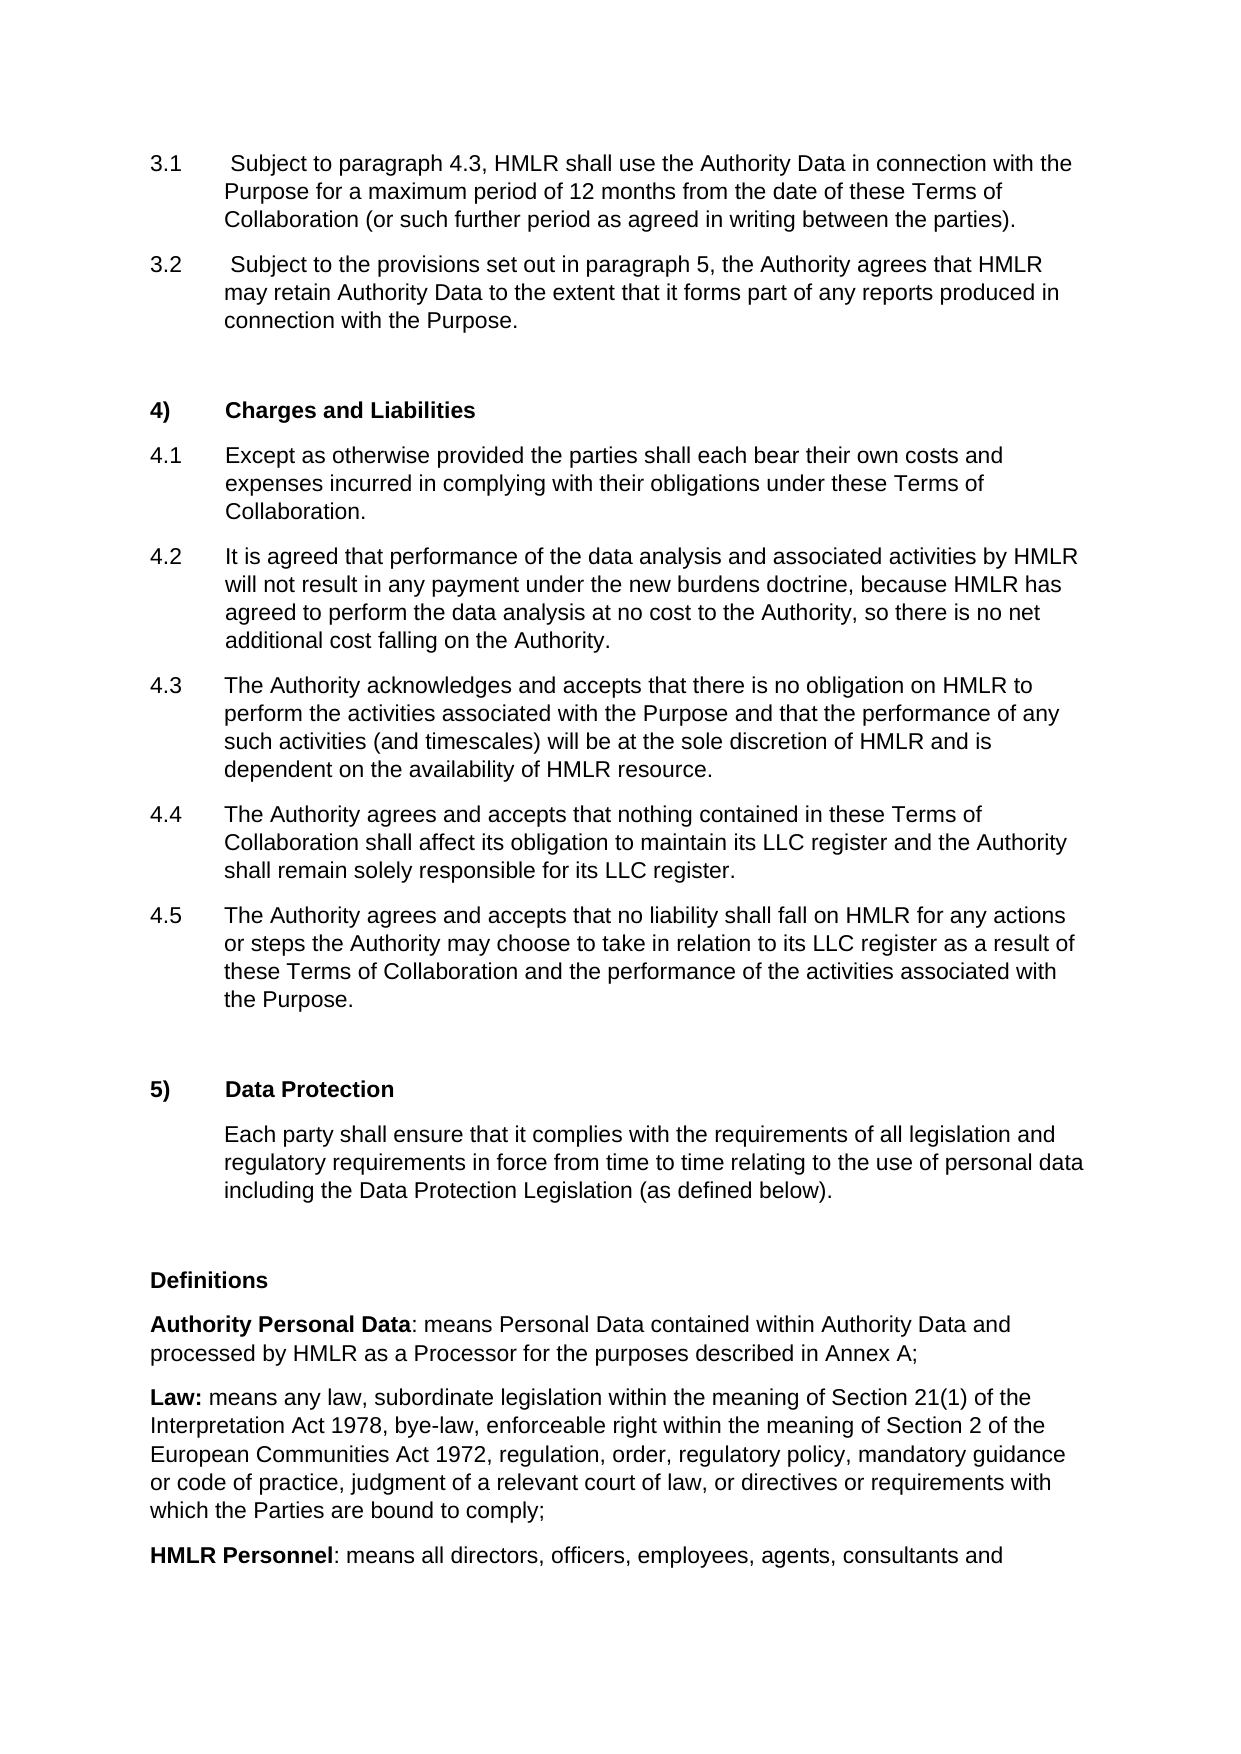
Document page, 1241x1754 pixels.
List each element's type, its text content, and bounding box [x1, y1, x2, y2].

text 5) Data Protection [150, 1076, 1090, 1102]
text Law: means any law, subordinate legislation within the meaning of Section 21(1) of the Interpretation Act 1978, bye-law, enforceable right within the meaning of Section 2 of the European Communities Act 1972, regulation, order, regulatory policy, mandatory guidance or code of practice, judgment of a relevant court of law, or directives or requirements with which the Parties are bound to comply; [150, 1384, 1090, 1523]
text Each party shall ensure that it complies with the requirements of all legislation and regulatory requirements in force from time to time relating to the use of personal data including the Data Protection Legislation (as defined below). [224, 1121, 1090, 1203]
text 3.2 Subject to the provisions set out in paragraph 5, the Authority agrees that HMLR may retain Authority Data to the extent that it forms part of any reports produced in connection with the Purpose. [150, 251, 1090, 334]
text 4.2 It is agreed that performance of the data analysis and associated activities by HMLR will not result in any payment under the new burdens doctrine, because HMLR has agreed to perform the data analysis at no cost to the Authority, so there is no net additional cost falling on the Authority. [150, 543, 1090, 653]
text Authority Personal Data: means Personal Data contained within Authority Data and processed by HMLR as a Processor for the purposes described in Annex A; [150, 1311, 1090, 1366]
text 4) Charges and Liabilities [150, 397, 1090, 423]
text HMLR Personnel: means all directors, officers, employees, agents, consultants and [150, 1542, 1090, 1568]
text 4.5 The Authority agrees and accepts that no liability shall fall on HMLR for any actions or steps the Authority may choose to take in relation to its LLC register as a result of these Terms of Collaboration and the performance of the activities associated with the Purpose. [150, 902, 1090, 1013]
text 4.1 Except as otherwise provided the parties shall each bear their own costs and expenses incurred in complying with their obligations under these Terms of Collaboration. [150, 442, 1090, 524]
text 3.1 Subject to paragraph 4.3, HMLR shall use the Authority Data in connection with the Purpose for a maximum period of 12 months from the date of these Terms of Collaboration (or such further period as agreed in writing between the parties). [150, 150, 1090, 233]
text 4.4 The Authority agrees and accepts that nothing contained in these Terms of Collaboration shall affect its obligation to maintain its LLC register and the Authority shall remain solely responsible for its LLC register. [150, 801, 1090, 884]
text 4.3 The Authority acknowledges and accepts that there is no obligation on HMLR to perform the activities associated with the Purpose and that the performance of any such activities (and timescales) will be at the sole discretion of HMLR and is dependent on the availability of HMLR resource. [150, 672, 1090, 783]
text Definitions [150, 1267, 1090, 1293]
